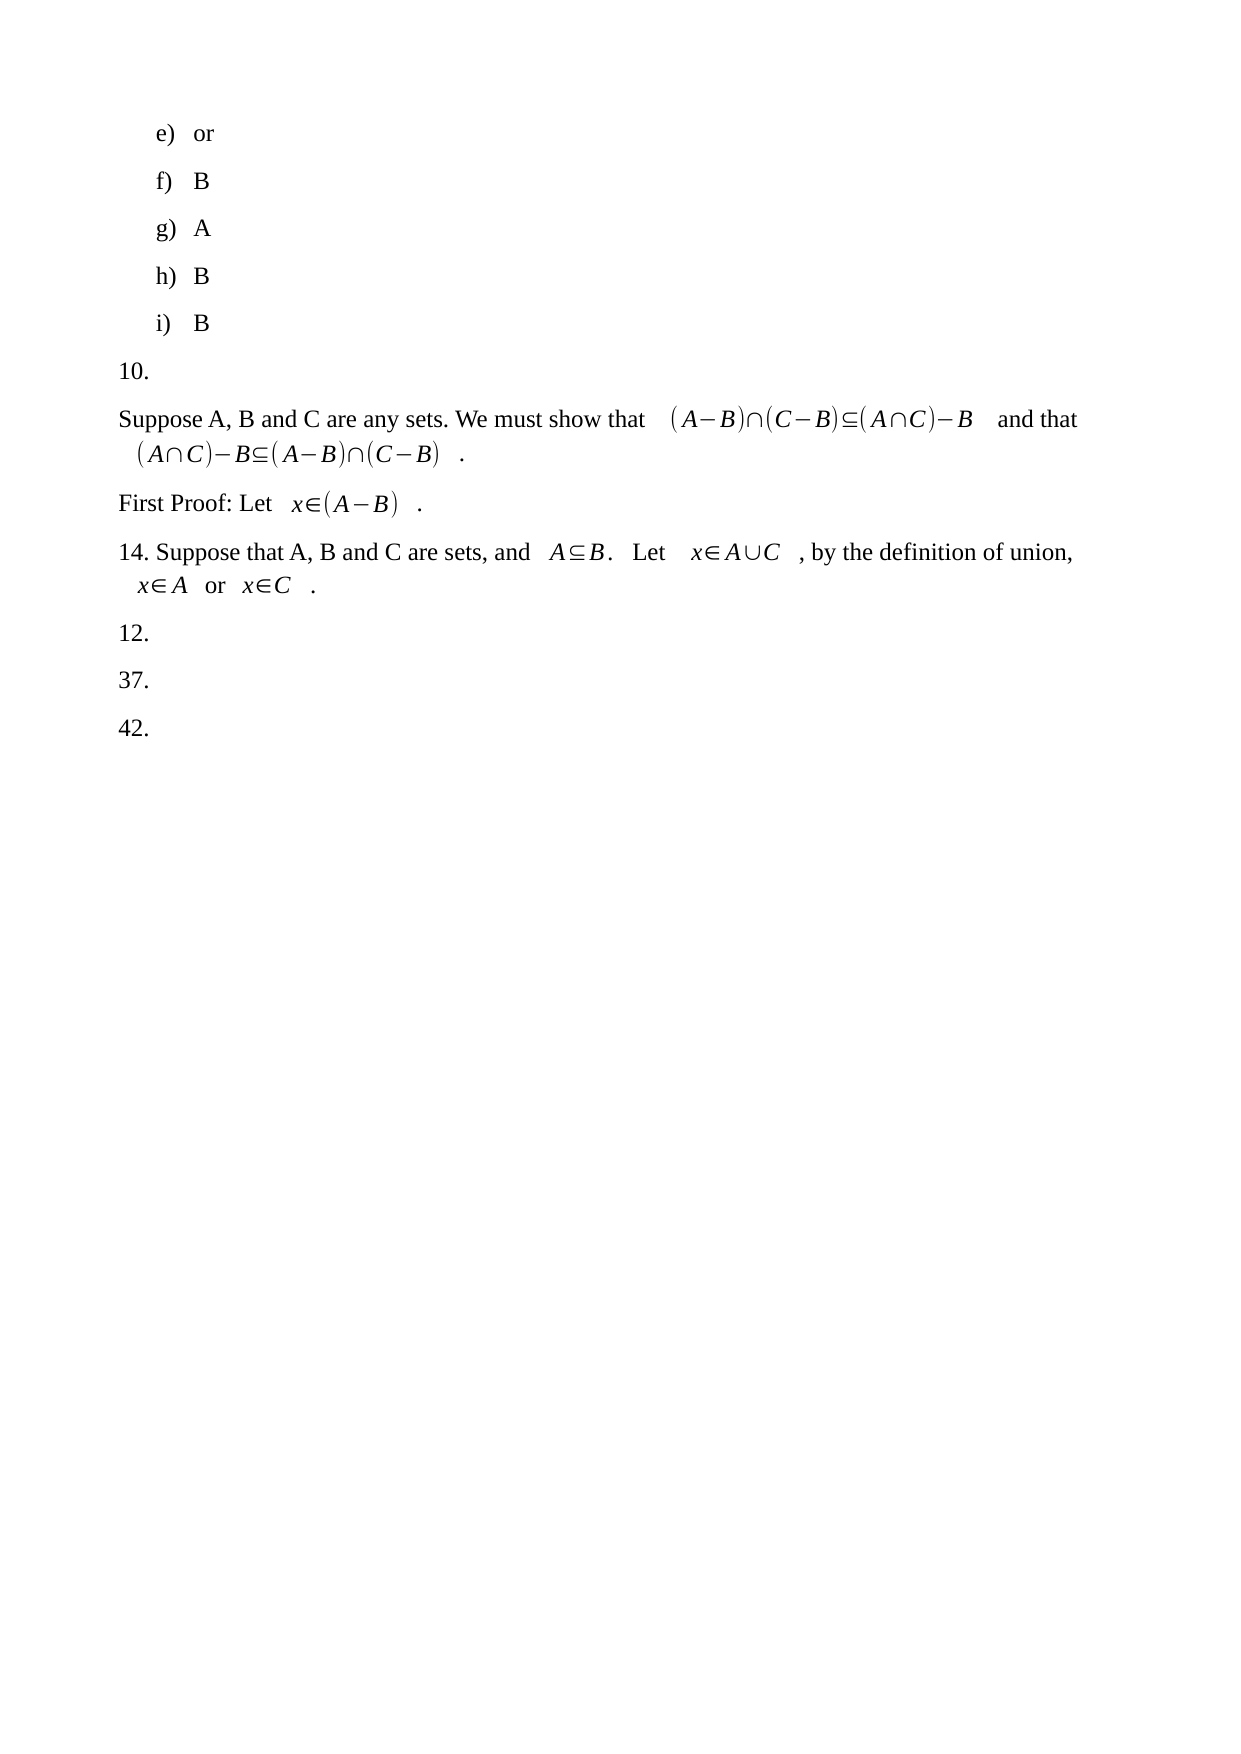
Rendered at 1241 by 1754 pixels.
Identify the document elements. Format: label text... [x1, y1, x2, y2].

text 37. [118, 666, 1122, 694]
text 42. [118, 713, 1122, 742]
list B [156, 166, 1122, 194]
text 12. [118, 618, 1122, 647]
list or [156, 118, 1122, 147]
list B [156, 261, 1122, 290]
text Suppose A, B and C are any sets. We must show that and that . [118, 404, 1122, 469]
text 14. Suppose that A, B and C are sets, andLet , by the definition of union,. [118, 537, 1122, 599]
text 10. [118, 356, 1122, 385]
list A [156, 213, 1122, 242]
text First Proof: Let. [118, 488, 1122, 518]
list B [156, 308, 1122, 337]
